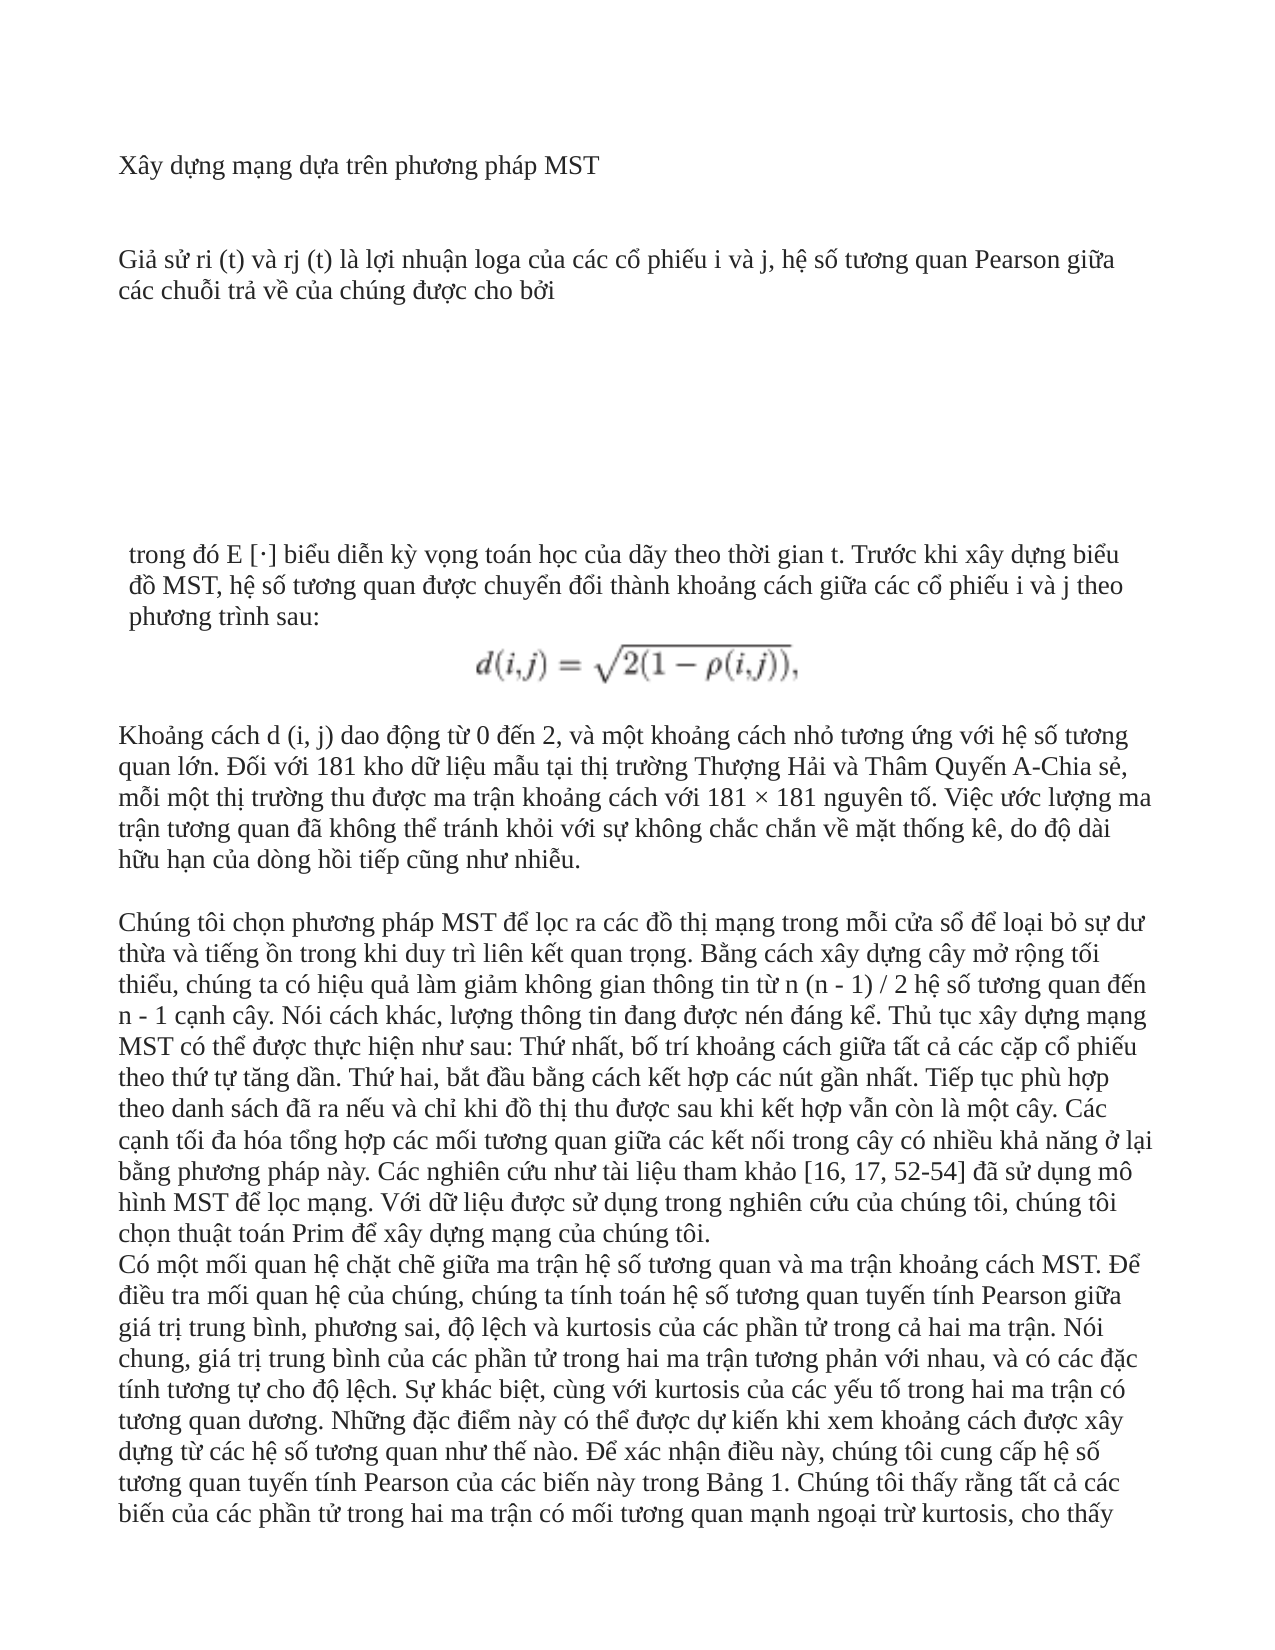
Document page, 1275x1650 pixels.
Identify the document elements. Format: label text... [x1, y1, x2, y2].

text Chúng tôi chọn phương pháp MST để lọc ra các đồ thị mạng trong mỗi cửa sổ để loại bỏ sự dư thừa và tiếng ồn trong khi duy trì liên kết quan trọng. Bằng cách xây dựng cây mở rộng tối thiểu, chúng ta có hiệu quả làm giảm không gian thông tin từ n (n - 1) / 2 hệ số tương quan đến n - 1 cạnh cây. Nói cách khác, lượng thông tin đang được nén đáng kể. Thủ tục xây dựng mạng MST có thể được thực hiện như sau: Thứ nhất, bố trí khoảng cách giữa tất cả các cặp cổ phiếu theo thứ tự tăng dần. Thứ hai, bắt đầu bằng cách kết hợp các nút gần nhất. Tiếp tục phù hợp theo danh sách đã ra nếu và chỉ khi đồ thị thu được sau khi kết hợp vẫn còn là một cây. Các cạnh tối đa hóa tổng hợp các mối tương quan giữa các kết nối trong cây có nhiều khả năng ở lại bằng phương pháp này. Các nghiên cứu như tài liệu tham khảo [16, 17, 52-54] đã sử dụng mô hình MST để lọc mạng. Với dữ liệu được sử dụng trong nghiên cứu của chúng tôi, chúng tôi chọn thuật toán Prim để xây dựng mạng của chúng tôi. Có một mối quan hệ chặt chẽ giữa ma trận hệ số tương quan và ma trận khoảng cách MST. Để điều tra mối quan hệ của chúng, chúng ta tính toán hệ số tương quan tuyến tính Pearson giữa giá trị trung bình, phương sai, độ lệch và kurtosis của các phần tử trong cả hai ma trận. Nói chung, giá trị trung bình của các phần tử trong hai ma trận tương phản với nhau, và có các đặc tính tương tự cho độ lệch. Sự khác biệt, cùng với kurtosis của các yếu tố trong hai ma trận có tương quan dương. Những đặc điểm này có thể được dự kiến ​​khi xem khoảng cách được xây dựng từ các hệ số tương quan như thế nào. Để xác nhận điều này, chúng tôi cung cấp hệ số tương quan tuyến tính Pearson của các biến này trong Bảng 1. Chúng tôi thấy rằng tất cả các biến của các phần tử trong hai ma trận có mối tương quan mạnh ngoại trừ kurtosis, cho thấy [118, 906, 1157, 1529]
text Khoảng cách d (i, j) dao động từ 0 đến 2, và một khoảng cách nhỏ tương ứng với hệ số tương quan lớn. Đối với 181 kho dữ liệu mẫu tại thị trường Thượng Hải và Thâm Quyến A-Chia sẻ, mỗi một thị trường thu được ma trận khoảng cách với 181 × 181 nguyên tố. Việc ước lượng ma trận tương quan đã không thể tránh khỏi với sự không chắc chắn về mặt thống kê, do độ dài hữu hạn của dòng hồi tiếp cũng như nhiễu. [118, 642, 1157, 874]
text trong đó E [⋅] biểu diễn kỳ vọng toán học của dãy theo thời gian t. Trước khi xây dựng biểu đồ MST, hệ số tương quan được chuyển đổi thành khoảng cách giữa các cổ phiếu i và j theo phương trình sau: [128, 538, 1146, 631]
picture [473, 641, 802, 688]
text Xây dựng mạng dựa trên phương pháp MST [118, 149, 1157, 180]
text Giả sử ri (t) và rj (t) là lợi nhuận loga của các cổ phiếu i và j, hệ số tương quan Pearson giữa các chuỗi trả về của chúng được cho bởi [118, 180, 1157, 305]
